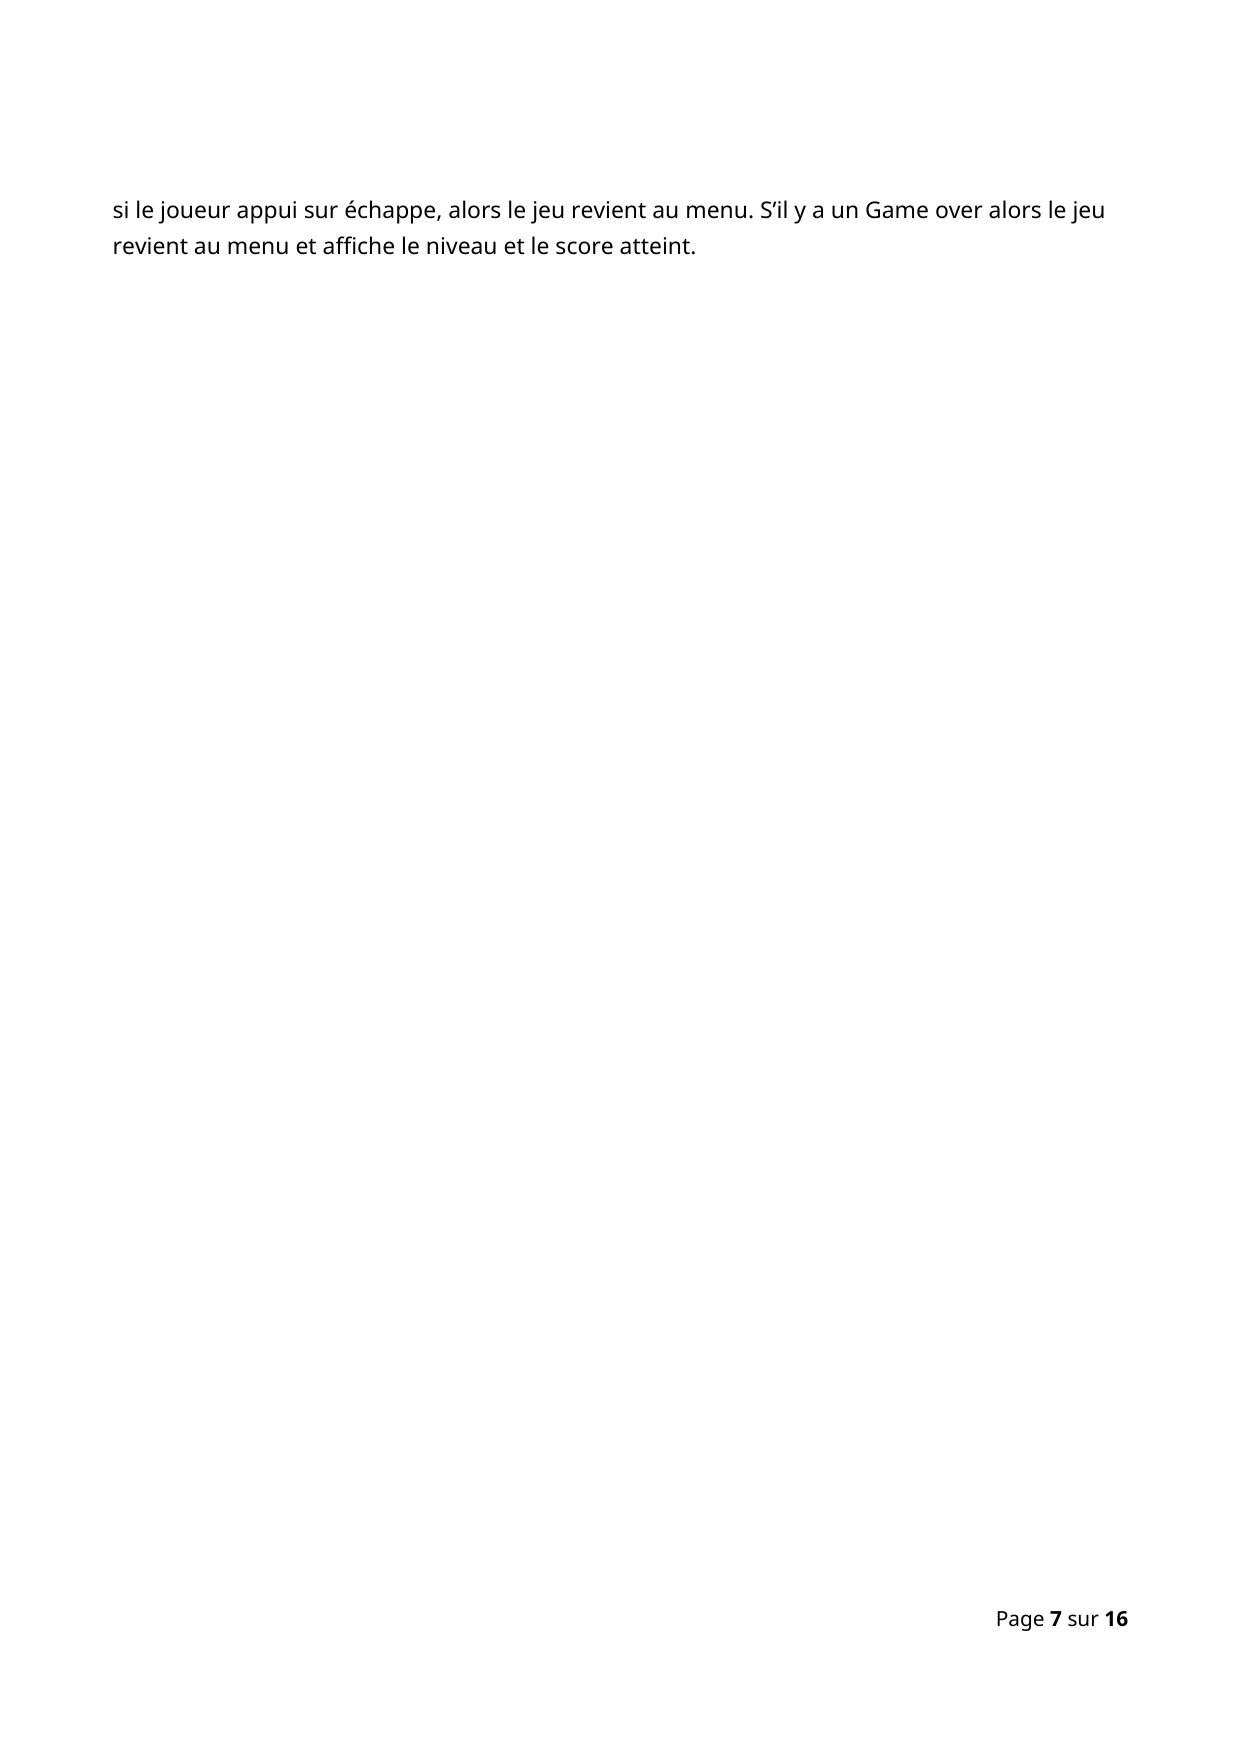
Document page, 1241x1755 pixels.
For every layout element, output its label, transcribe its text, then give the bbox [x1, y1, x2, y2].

text si le joueur appui sur échappe, alors le jeu revient au menu. S’il y a un Game over alors le jeu revient au menu et affiche le niveau et le score atteint. [112, 194, 1128, 261]
